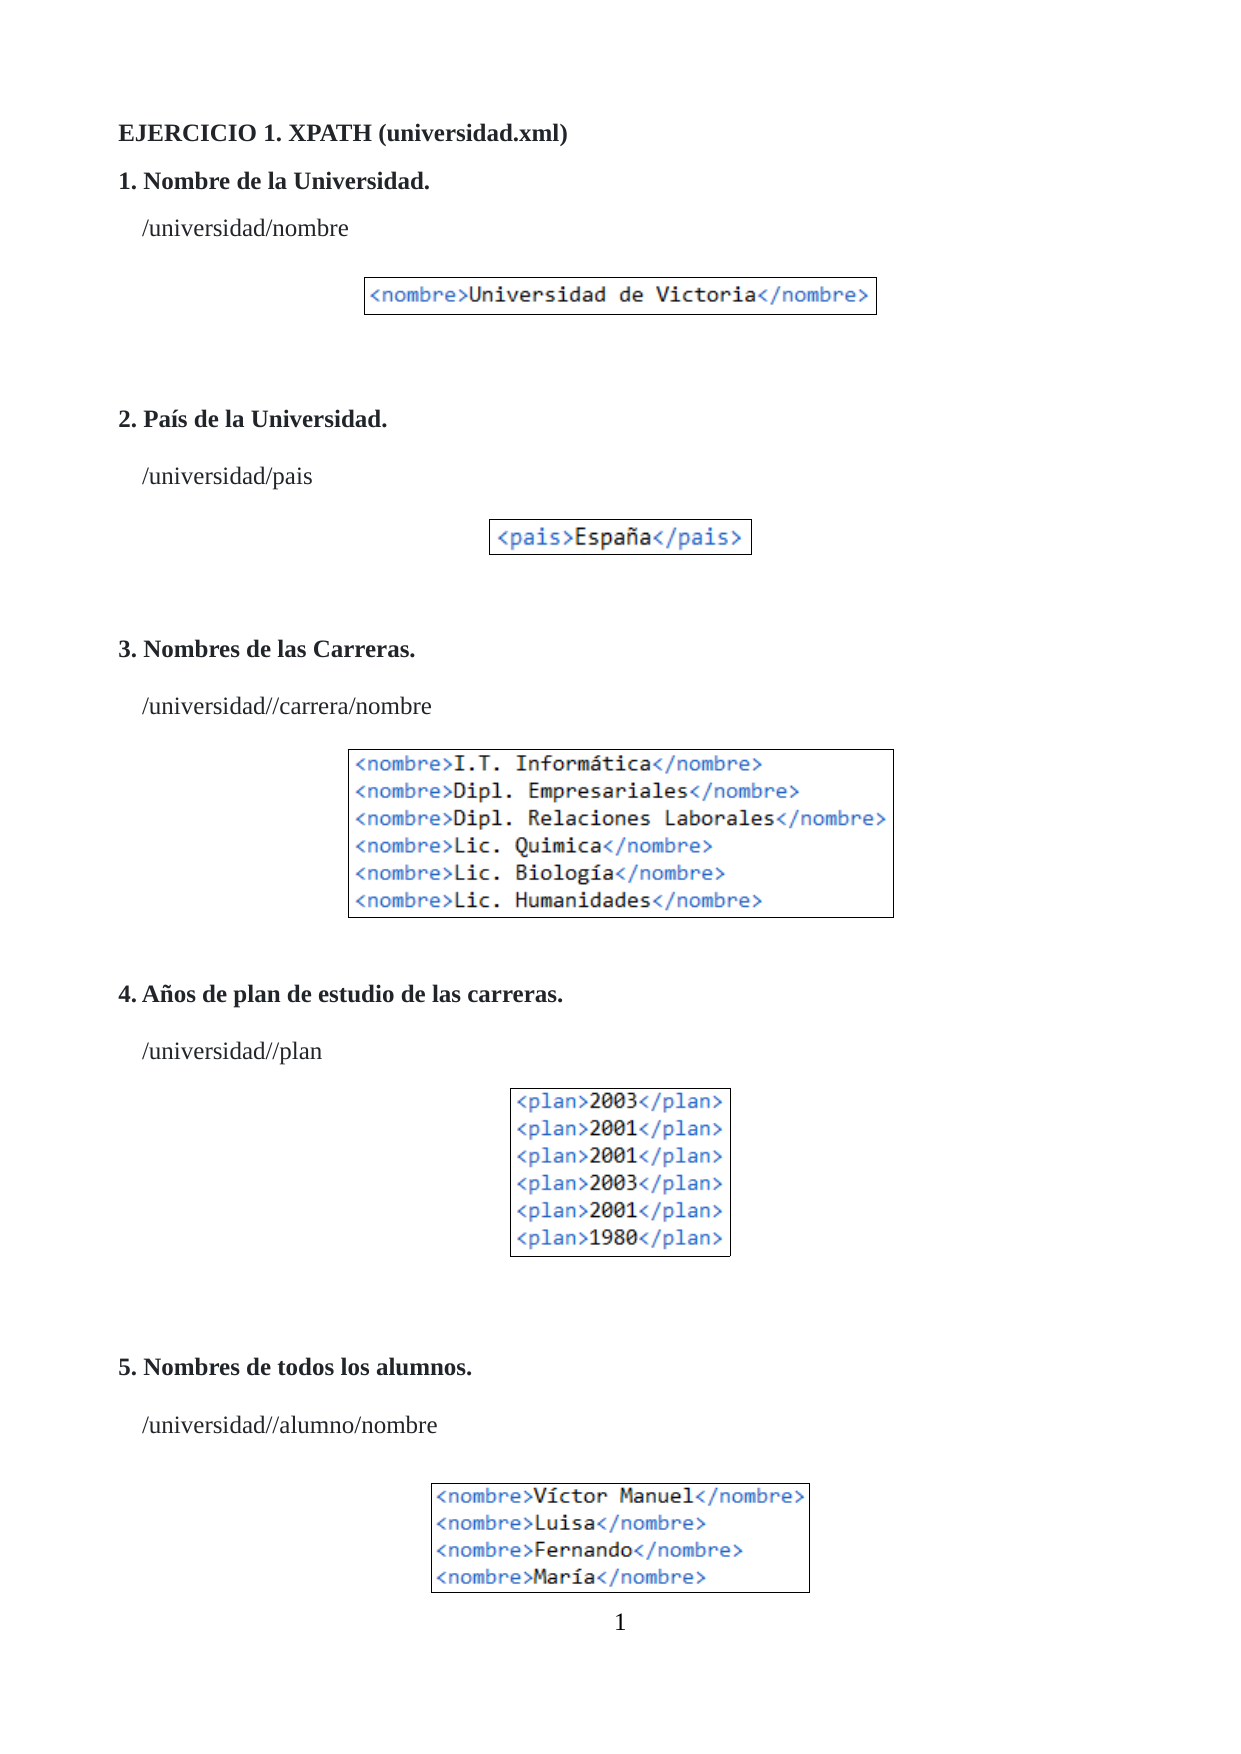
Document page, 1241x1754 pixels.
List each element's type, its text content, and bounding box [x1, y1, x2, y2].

picture [366, 280, 874, 311]
picture [434, 1486, 807, 1590]
text 5. Nombres de todos los alumnos. [118, 1352, 1122, 1381]
picture [350, 751, 890, 915]
text 4. Años de plan de estudio de las carreras. [118, 979, 1122, 1007]
picture [492, 521, 749, 552]
text /universidad/pais [142, 461, 1122, 490]
text 1. Nombre de la Universidad. [118, 166, 1122, 194]
text /universidad//plan [142, 1036, 1122, 1065]
text /universidad/nombre [142, 213, 1122, 242]
text EJERCICIO 1. XPATH (universidad.xml) [118, 118, 1122, 147]
text /universidad//alumno/nombre [142, 1410, 1122, 1439]
text 3. Nombres de las Carreras. [118, 634, 1122, 662]
picture [513, 1090, 728, 1254]
text /universidad//carrera/nombre [142, 691, 1122, 720]
text 2. País de la Universidad. [118, 404, 1122, 432]
